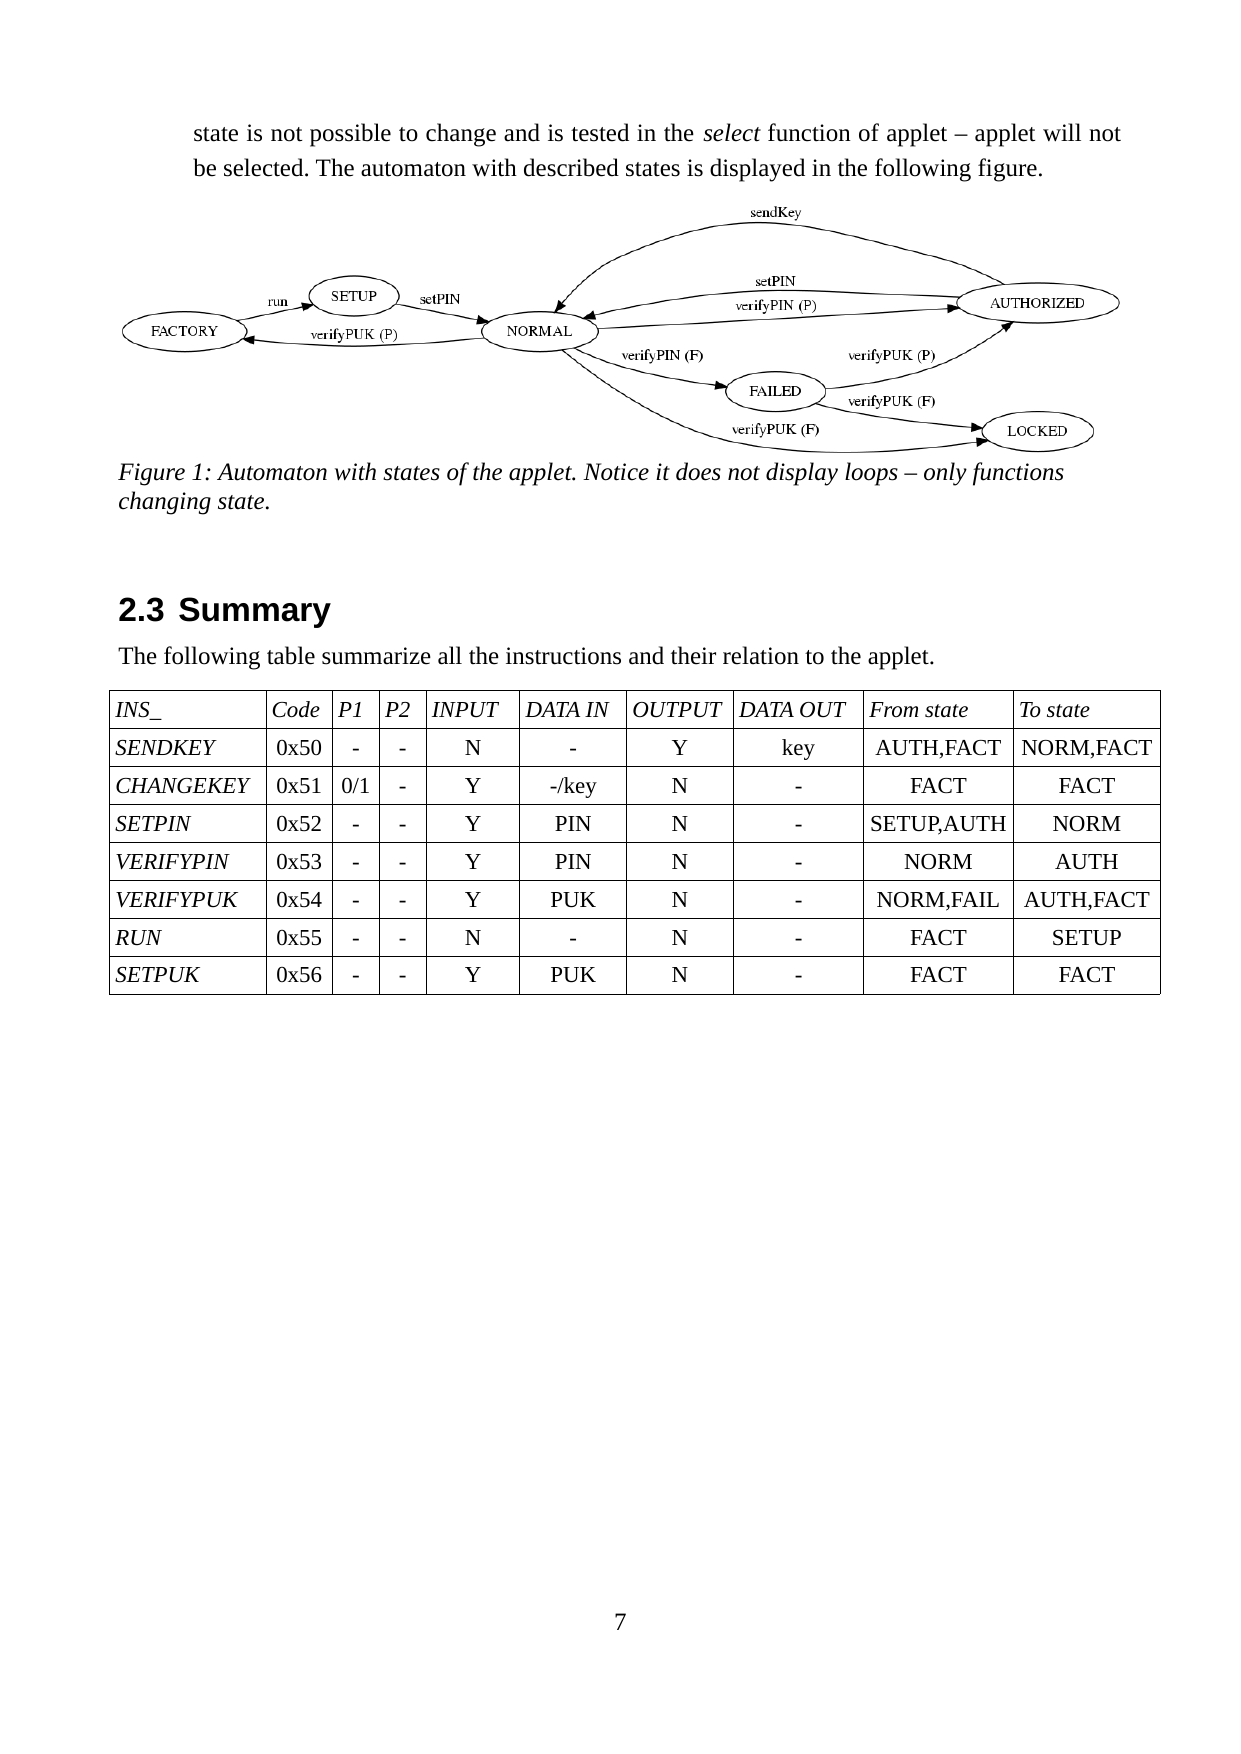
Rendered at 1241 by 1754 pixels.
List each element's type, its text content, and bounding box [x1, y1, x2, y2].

table_cell FACT [864, 767, 1013, 804]
table_cell 0x53 [267, 843, 332, 880]
table_cell FACT [1014, 957, 1160, 994]
table_header OUTPUT [627, 691, 733, 728]
table_cell SETPUK [110, 957, 266, 994]
table_cell N [427, 919, 519, 956]
table_cell - [734, 957, 863, 994]
table_cell Y [427, 957, 519, 994]
table_cell NORM,FACT [1014, 729, 1160, 766]
text Figure 1: Automaton with states of the applet. Notice it does not display loops – only functions changing state. [118, 457, 1122, 514]
table_cell PUK [520, 881, 626, 918]
list state is not possible to change and is tested in the select function of applet – applet will not be selected. The automaton with described states is displayed in the following figure. [156, 118, 1122, 181]
table_cell PIN [520, 805, 626, 842]
table_header INS_ [110, 691, 266, 728]
table_cell - [734, 881, 863, 918]
table_cell Y [427, 843, 519, 880]
table_cell FACT [1014, 767, 1160, 804]
text The following table summarize all the instructions and their relation to the applet. [118, 641, 1122, 670]
table_cell - [333, 843, 379, 880]
table_cell - [333, 919, 379, 956]
table_cell CHANGEKEY [110, 767, 266, 804]
table_header From state [864, 691, 1013, 728]
table_header DATA IN [520, 691, 626, 728]
table_cell Y [427, 767, 519, 804]
table_header INPUT [427, 691, 519, 728]
table_cell 0x56 [267, 957, 332, 994]
table_cell 0x52 [267, 805, 332, 842]
table_cell 0x50 [267, 729, 332, 766]
table_cell AUTH,FACT [1014, 881, 1160, 918]
table_cell NORM [864, 843, 1013, 880]
table_cell N [627, 843, 733, 880]
table_cell NORM [1014, 805, 1160, 842]
table_cell - [333, 957, 379, 994]
table_cell AUTH,FACT [864, 729, 1013, 766]
table_cell NORM,FAIL [864, 881, 1013, 918]
table_cell - [380, 919, 426, 956]
table_cell VERIFYPIN [110, 843, 266, 880]
table_cell Y [627, 729, 733, 766]
table_cell AUTH [1014, 843, 1160, 880]
table_header Code [267, 691, 332, 728]
table_cell - [734, 767, 863, 804]
table_cell SENDKEY [110, 729, 266, 766]
table_cell VERIFYPUK [110, 881, 266, 918]
table_cell N [627, 957, 733, 994]
table_cell 0x55 [267, 919, 332, 956]
table_cell FACT [864, 919, 1013, 956]
table_cell - [734, 843, 863, 880]
table_cell N [627, 767, 733, 804]
table_cell 0/1 [333, 767, 379, 804]
picture [118, 201, 1123, 457]
table_cell 0x51 [267, 767, 332, 804]
subtitle Summary [118, 590, 1122, 629]
table_cell SETPIN [110, 805, 266, 842]
table_cell - [520, 919, 626, 956]
table_cell N [627, 919, 733, 956]
table_cell N [627, 881, 733, 918]
table_cell Y [427, 881, 519, 918]
table_cell SETUP [1014, 919, 1160, 956]
table_cell - [380, 843, 426, 880]
table_cell FACT [864, 957, 1013, 994]
table_cell SETUP,AUTH [864, 805, 1013, 842]
table_cell - [333, 805, 379, 842]
table_cell - [333, 881, 379, 918]
table_cell RUN [110, 919, 266, 956]
table_cell PIN [520, 843, 626, 880]
table_cell - [380, 767, 426, 804]
table_cell key [734, 729, 863, 766]
table_cell - [520, 729, 626, 766]
table_header P1 [333, 691, 379, 728]
table_header DATA OUT [734, 691, 863, 728]
table_cell Y [427, 805, 519, 842]
table_cell - [333, 729, 379, 766]
table_cell N [427, 729, 519, 766]
table_cell - [380, 881, 426, 918]
table_cell 0x54 [267, 881, 332, 918]
table_cell - [380, 729, 426, 766]
table_header To state [1014, 691, 1160, 728]
table_cell - [734, 805, 863, 842]
table_cell - [380, 957, 426, 994]
table_cell PUK [520, 957, 626, 994]
table_cell - [380, 805, 426, 842]
table_cell N [627, 805, 733, 842]
table_header P2 [380, 691, 426, 728]
table_cell - [734, 919, 863, 956]
table_cell -/key [520, 767, 626, 804]
